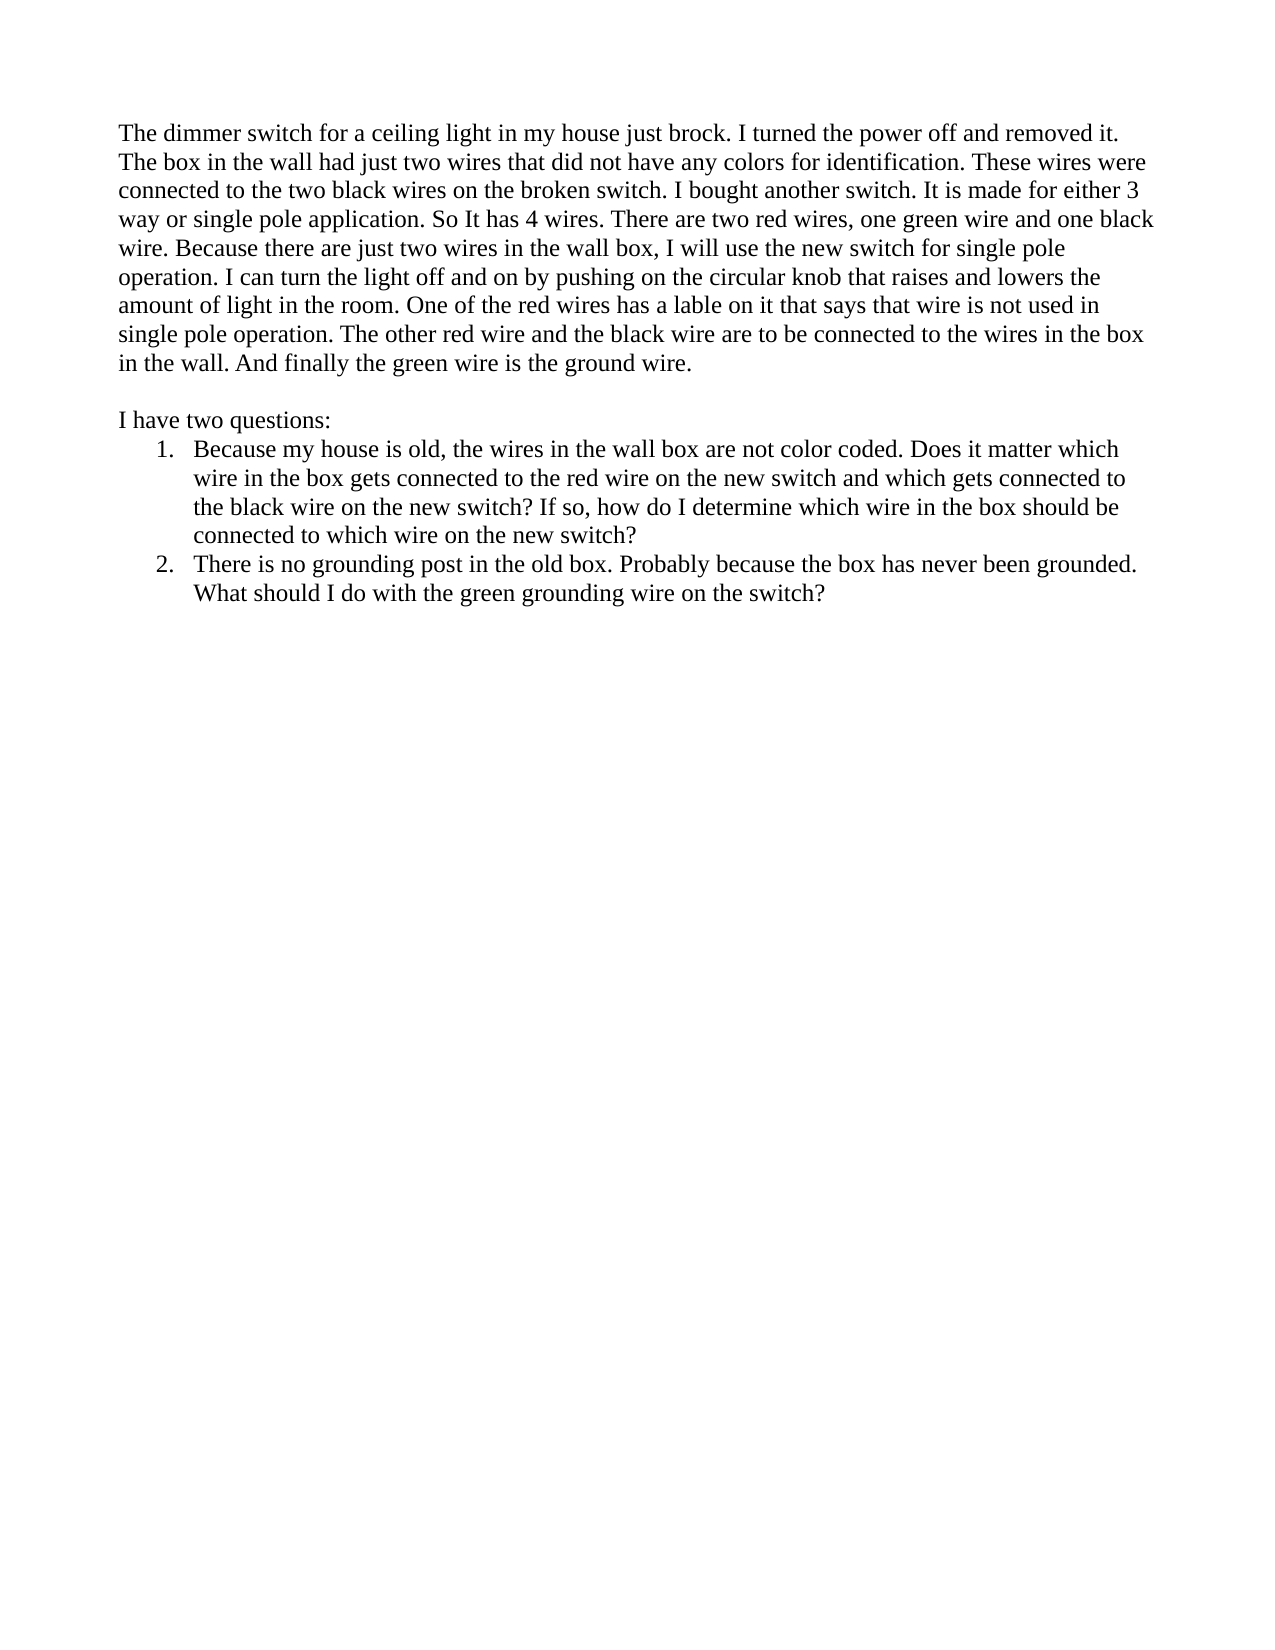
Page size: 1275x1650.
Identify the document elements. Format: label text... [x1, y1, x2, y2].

list Because my house is old, the wires in the wall box are not color coded. Does it matter which wire in the box gets connected to the red wire on the new switch and which gets connected to the black wire on the new switch? If so, how do I determine which wire in the box should be connected to which wire on the new switch? [156, 434, 1157, 549]
text The dimmer switch for a ceiling light in my house just brock. I turned the power off and removed it. The box in the wall had just two wires that did not have any colors for identification. These wires were connected to the two black wires on the broken switch. I bought another switch. It is made for either 3 way or single pole application. So It has 4 wires. There are two red wires, one green wire and one black wire. Because there are just two wires in the wall box, I will use the new switch for single pole operation. I can turn the light off and on by pushing on the circular knob that raises and lowers the amount of light in the room. One of the red wires has a lable on it that says that wire is not used in single pole operation. The other red wire and the black wire are to be connected to the wires in the box in the wall. And finally the green wire is the ground wire. [118, 118, 1157, 377]
list There is no grounding post in the old box. Probably because the box has never been grounded. What should I do with the green grounding wire on the switch? [156, 549, 1157, 607]
text I have two questions: [118, 406, 1157, 434]
